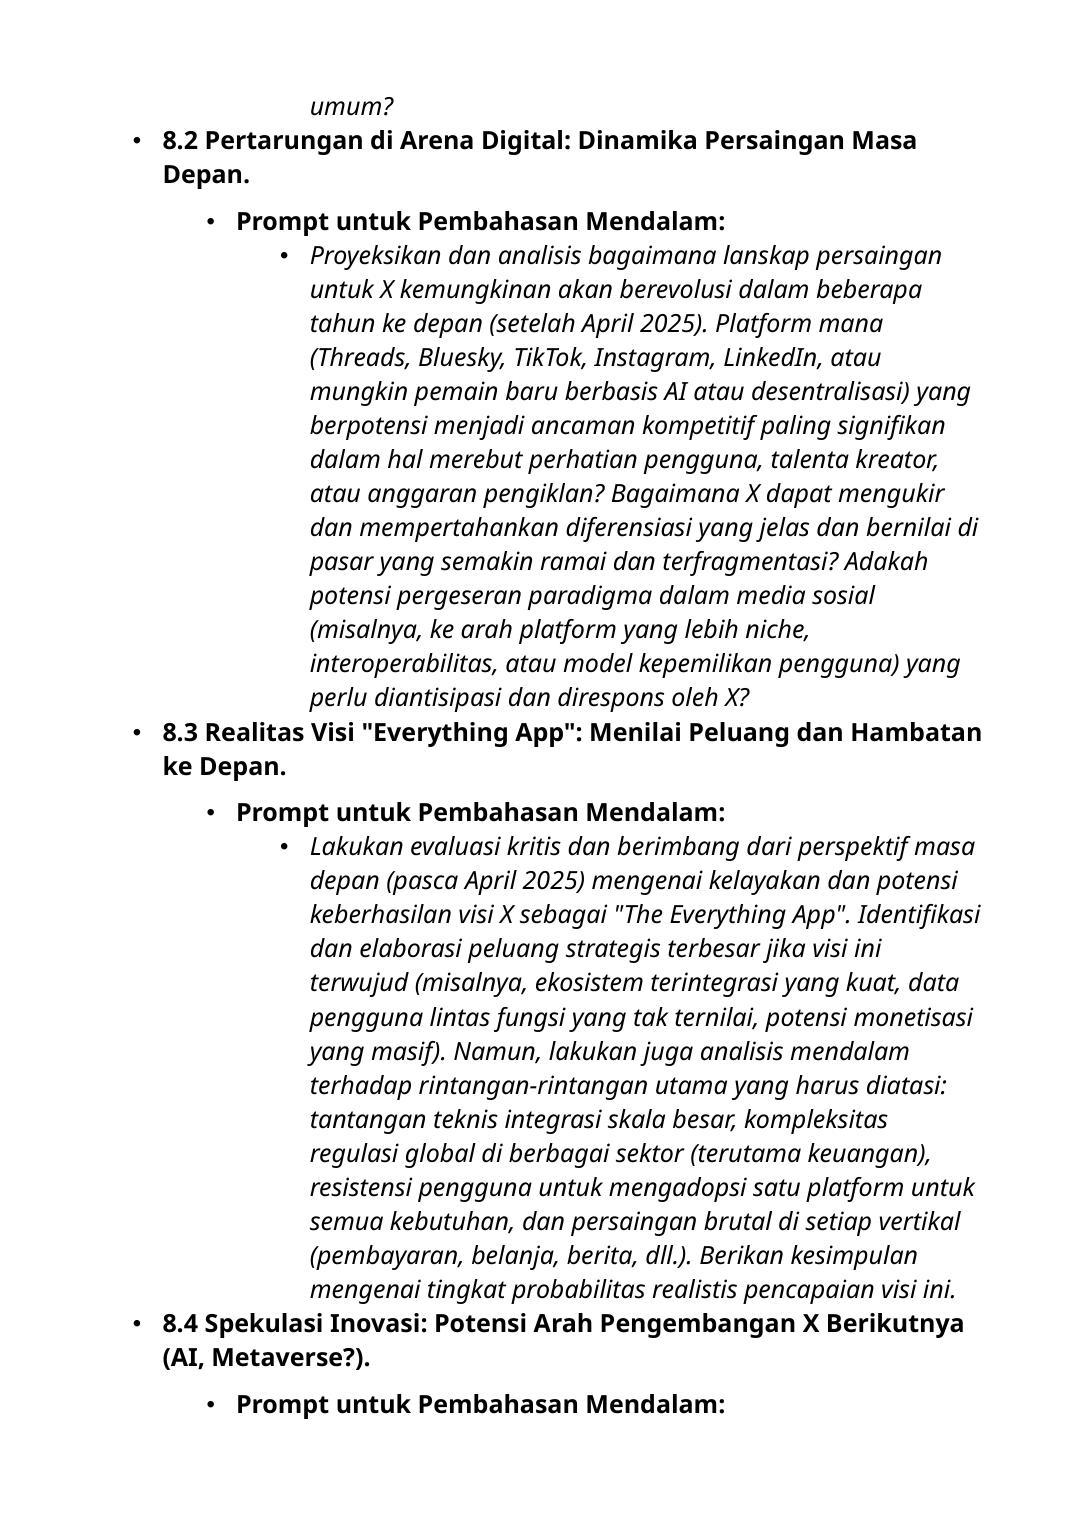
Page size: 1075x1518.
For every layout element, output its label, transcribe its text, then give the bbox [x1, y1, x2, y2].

list 8.3 Realitas Visi "Everything App": Menilai Peluang dan Hambatan ke Depan. [133, 714, 986, 782]
list Prompt untuk Pembahasan Mendalam: [206, 795, 986, 829]
list 8.2 Pertarungan di Arena Digital: Dinamika Persaingan Masa Depan. [133, 123, 986, 191]
list Prompt untuk Pembahasan Mendalam: [206, 203, 986, 237]
list 8.4 Spekulasi Inovasi: Potensi Arah Pengembangan X Berikutnya (AI, Metaverse?). [133, 1306, 986, 1374]
list Prompt untuk Pembahasan Mendalam: [206, 1386, 986, 1420]
list umum? [280, 88, 986, 123]
list Lakukan evaluasi kritis dan berimbang dari perspektif masa depan (pasca April 2025) mengenai kelayakan dan potensi keberhasilan visi X sebagai "The Everything App". Identifikasi dan elaborasi peluang strategis terbesar jika visi ini terwujud (misalnya, ekosistem terintegrasi yang kuat, data pengguna lintas fungsi yang tak ternilai, potensi monetisasi yang masif). Namun, lakukan juga analisis mendalam terhadap rintangan-rintangan utama yang harus diatasi: tantangan teknis integrasi skala besar, kompleksitas regulasi global di berbagai sektor (terutama keuangan), resistensi pengguna untuk mengadopsi satu platform untuk semua kebutuhan, dan persaingan brutal di setiap vertikal (pembayaran, belanja, berita, dll.). Berikan kesimpulan mengenai tingkat probabilitas realistis pencapaian visi ini. [280, 829, 986, 1306]
list Proyeksikan dan analisis bagaimana lanskap persaingan untuk X kemungkinan akan berevolusi dalam beberapa tahun ke depan (setelah April 2025). Platform mana (Threads, Bluesky, TikTok, Instagram, LinkedIn, atau mungkin pemain baru berbasis AI atau desentralisasi) yang berpotensi menjadi ancaman kompetitif paling signifikan dalam hal merebut perhatian pengguna, talenta kreator, atau anggaran pengiklan? Bagaimana X dapat mengukir dan mempertahankan diferensiasi yang jelas dan bernilai di pasar yang semakin ramai dan terfragmentasi? Adakah potensi pergeseran paradigma dalam media sosial (misalnya, ke arah platform yang lebih niche, interoperabilitas, atau model kepemilikan pengguna) yang perlu diantisipasi dan direspons oleh X? [280, 237, 986, 714]
